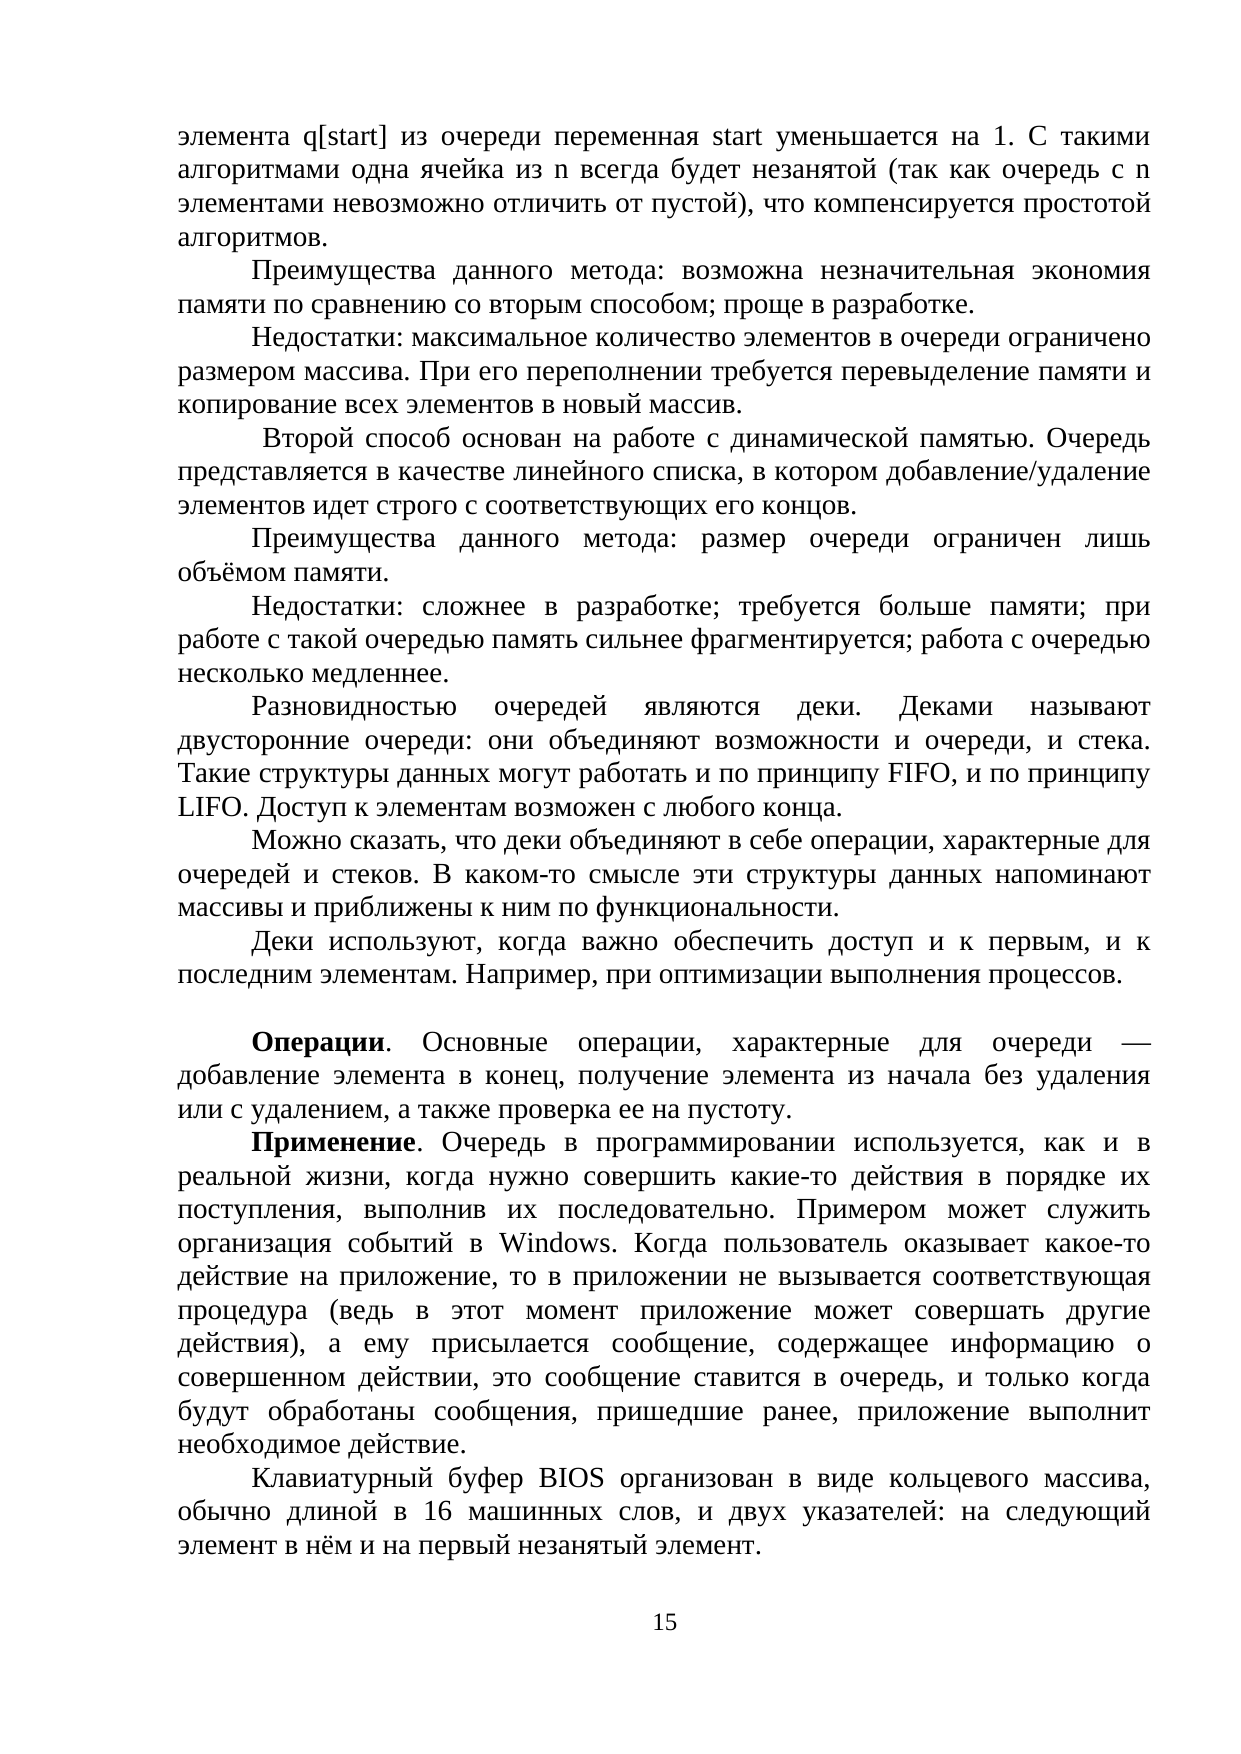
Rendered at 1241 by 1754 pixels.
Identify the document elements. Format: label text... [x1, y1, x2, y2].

text Второй способ основан на работе с динамической памятью. Очередь представляется в качестве линейного списка, в котором добавление/удаление элементов идет строго с соответствующих его концов. [177, 420, 1152, 521]
text Преимущества данного метода: возможна незначительная экономия памяти по сравнению со вторым способом; проще в разработке. [177, 252, 1152, 319]
text Операции. Основные операции, характерные для очереди — добавление элемента в конец, получение элемента из начала без удаления или с удалением, а также проверка ее на пустоту. [177, 1024, 1152, 1124]
text Клавиатурный буфер BIOS организован в виде кольцевого массива, обычно длиной в 16 машинных слов, и двух указателей: на следующий элемент в нём и на первый незанятый элемент. [177, 1460, 1152, 1560]
text Недостатки: максимальное количество элементов в очереди ограничено размером массива. При его переполнении требуется перевыделение памяти и копирование всех элементов в новый массив. [177, 319, 1152, 420]
text Можно сказать, что деки объединяют в себе операции, характерные для очередей и стеков. В каком-то смысле эти структуры данных напоминают массивы и приближены к ним по функциональности. [177, 822, 1152, 923]
text Преимущества данного метода: размер очереди ограничен лишь объёмом памяти. [177, 521, 1152, 588]
text Применение. Очередь в программировании используется, как и в реальной жизни, когда нужно совершить какие-то действия в порядке их поступления, выполнив их последовательно. Примером может служить организация событий в Windows. Когда пользователь оказывает какое-то действие на приложение, то в приложении не вызывается соответствующая процедура (ведь в этот момент приложение может совершать другие действия), а ему присылается сообщение, содержащее информацию о совершенном действии, это сообщение ставится в очередь, и только когда будут обработаны сообщения, пришедшие ранее, приложение выполнит необходимое действие. [177, 1124, 1152, 1460]
text Недостатки: сложнее в разработке; требуется больше памяти; при работе с такой очередью память сильнее фрагментируется; работа с очередью несколько медленнее. [177, 588, 1152, 688]
text Деки используют, когда важно обеспечить доступ и к первым, и к последним элементам. Например, при оптимизации выполнения процессов. [177, 923, 1152, 990]
text элемента q[start] из очереди переменная start уменьшается на 1. С такими алгоритмами одна ячейка из n всегда будет незанятой (так как очередь с n элементами невозможно отличить от пустой), что компенсируется простотой алгоритмов. [177, 118, 1152, 252]
text Разновидностью очередей являются деки. Деками называют двусторонние очереди: они объединяют возможности и очереди, и стека. Такие структуры данных могут работать и по принципу FIFO, и по принципу LIFO. Доступ к элементам возможен с любого конца. [177, 688, 1152, 822]
